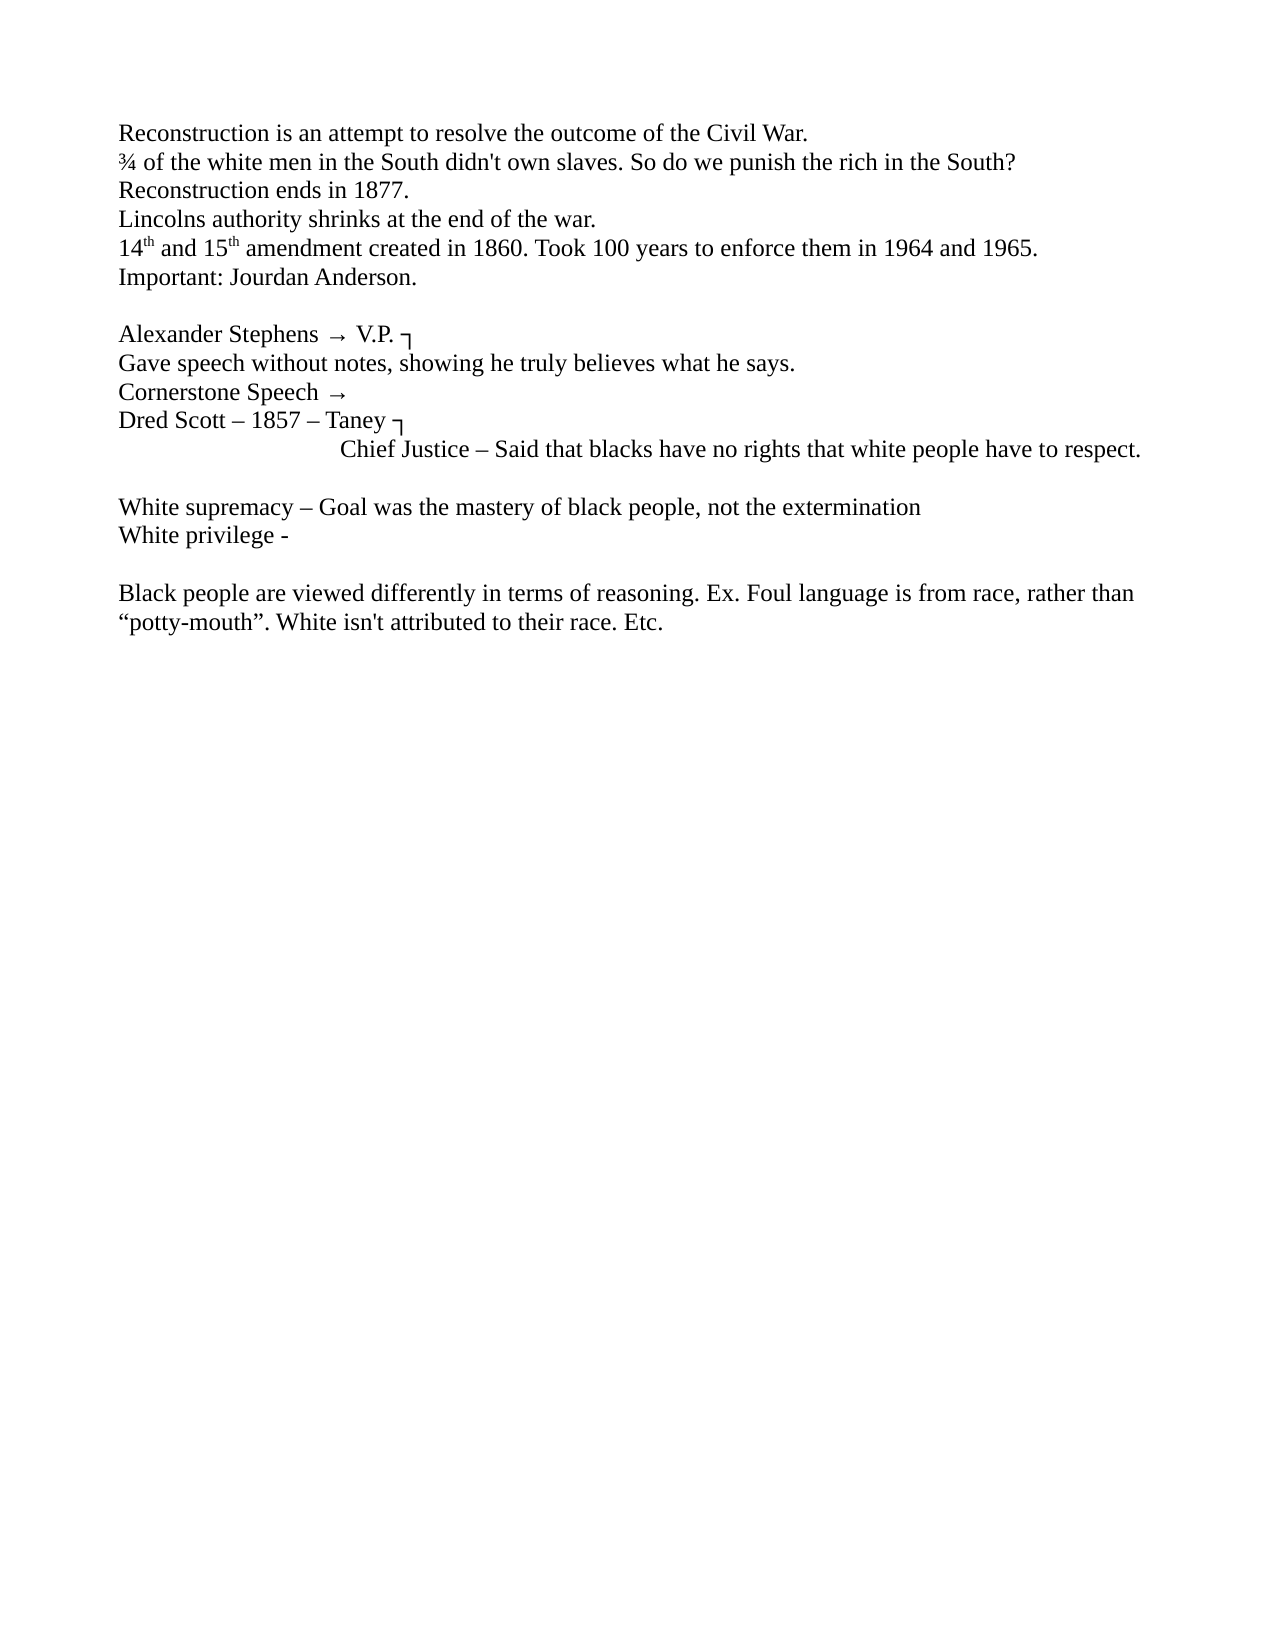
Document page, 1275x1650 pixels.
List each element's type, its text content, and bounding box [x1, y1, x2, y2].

text Cornerstone Speech → [118, 377, 1157, 406]
text White privilege - [118, 521, 1157, 549]
text Alexander Stephens → V.P. ┐ [118, 319, 1157, 348]
text Black people are viewed differently in terms of reasoning. Ex. Foul language is from race, rather than “potty-mouth”. White isn't attributed to their race. Etc. [118, 578, 1157, 636]
text Important: Jourdan Anderson. [118, 262, 1157, 291]
text Dred Scott – 1857 – Taney ┐ [118, 406, 1157, 434]
text Lincolns authority shrinks at the end of the war. [118, 204, 1157, 233]
text Gave speech without notes, showing he truly believes what he says. [118, 348, 1157, 377]
text ¾ of the white men in the South didn't own slaves. So do we punish the rich in the South? [118, 147, 1157, 176]
text Chief Justice – Said that blacks have no rights that white people have to respect. [118, 434, 1157, 463]
text Reconstruction is an attempt to resolve the outcome of the Civil War. [118, 118, 1157, 147]
text Reconstruction ends in 1877. [118, 176, 1157, 204]
text 14th and 15th amendment created in 1860. Took 100 years to enforce them in 1964 and 1965. [118, 233, 1157, 262]
text White supremacy – Goal was the mastery of black people, not the extermination [118, 492, 1157, 521]
